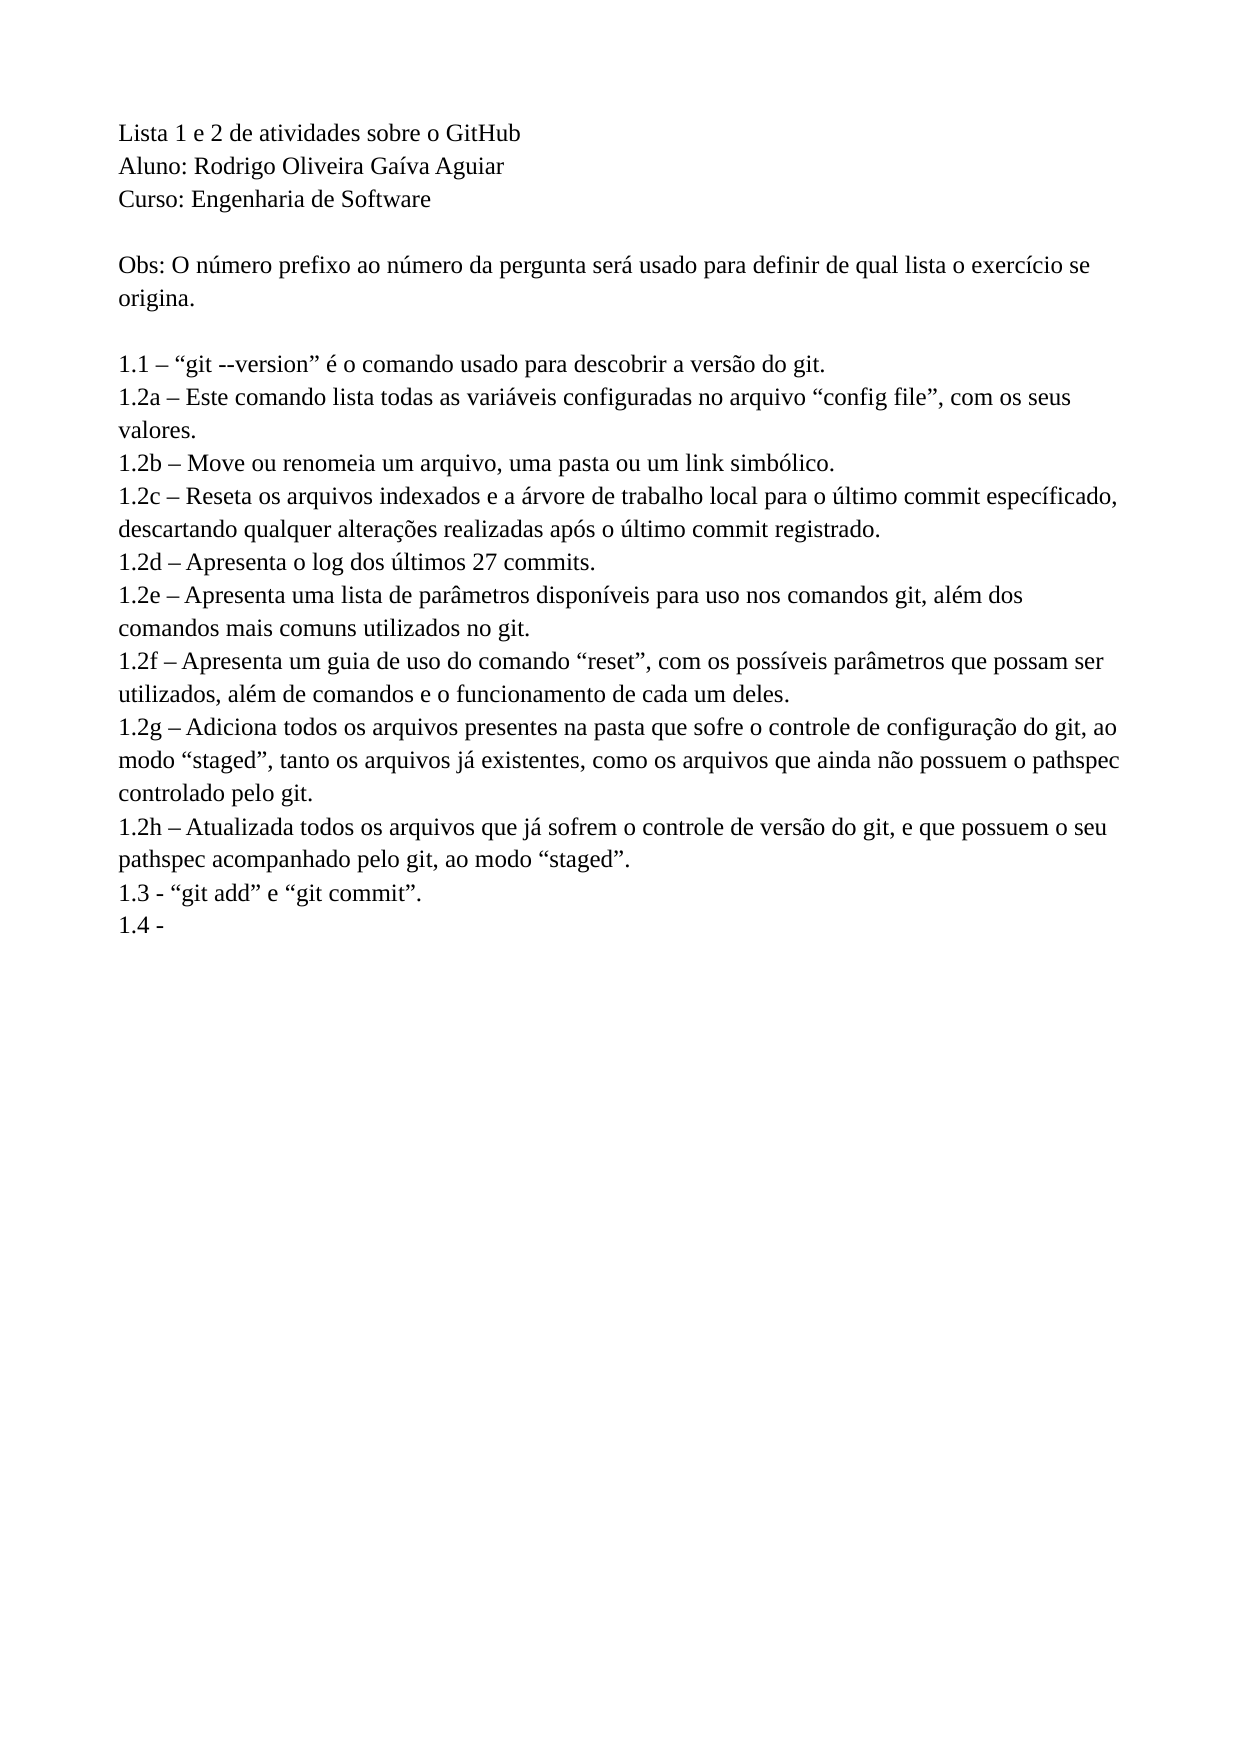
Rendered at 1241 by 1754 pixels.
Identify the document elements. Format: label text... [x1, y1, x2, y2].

text 1.3 - “git add” e “git commit”. [118, 878, 1122, 906]
text Aluno: Rodrigo Oliveira Gaíva Aguiar [118, 151, 1122, 180]
text Lista 1 e 2 de atividades sobre o GitHub [118, 118, 1122, 147]
text 1.2d – Apresenta o log dos últimos 27 commits. [118, 547, 1122, 576]
text 1.2b – Move ou renomeia um arquivo, uma pasta ou um link simbólico. [118, 448, 1122, 477]
text Curso: Engenharia de Software [118, 184, 1122, 213]
text 1.2g – Adiciona todos os arquivos presentes na pasta que sofre o controle de configuração do git, ao modo “staged”, tanto os arquivos já existentes, como os arquivos que ainda não possuem o pathspec controlado pelo git. [118, 712, 1122, 807]
text 1.2h – Atualizada todos os arquivos que já sofrem o controle de versão do git, e que possuem o seu pathspec acompanhado pelo git, ao modo “staged”. [118, 812, 1122, 873]
text Obs: O número prefixo ao número da pergunta será usado para definir de qual lista o exercício se origina. [118, 250, 1122, 312]
text 1.2e – Apresenta uma lista de parâmetros disponíveis para uso nos comandos git, além dos comandos mais comuns utilizados no git. [118, 580, 1122, 642]
text 1.2c – Reseta os arquivos indexados e a árvore de trabalho local para o último commit específicado, descartando qualquer alterações realizadas após o último commit registrado. [118, 481, 1122, 543]
text 1.1 – “git --version” é o comando usado para descobrir a versão do git. [118, 349, 1122, 378]
text 1.2f – Apresenta um guia de uso do comando “reset”, com os possíveis parâmetros que possam ser utilizados, além de comandos e o funcionamento de cada um deles. [118, 646, 1122, 708]
text 1.4 - [118, 911, 1122, 939]
text 1.2a – Este comando lista todas as variáveis configuradas no arquivo “config file”, com os seus valores. [118, 382, 1122, 444]
